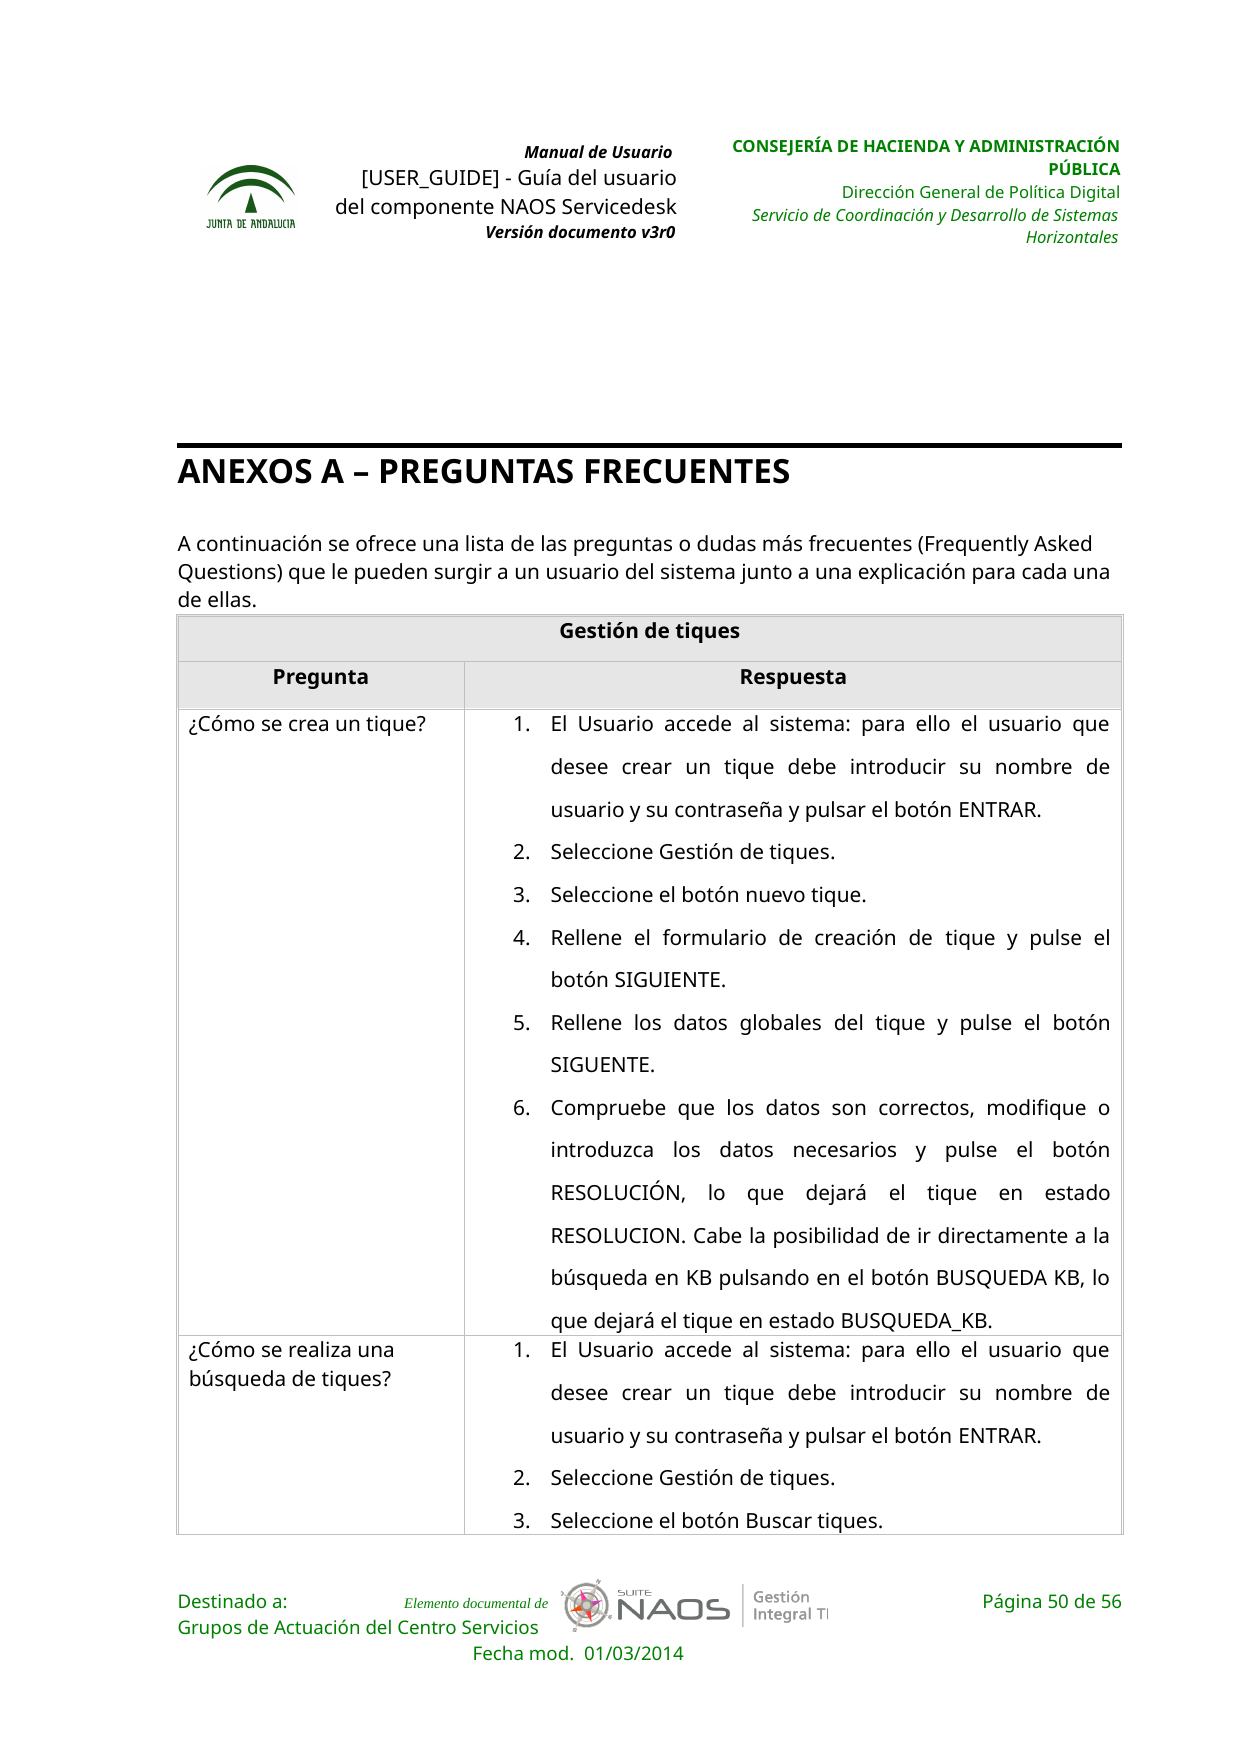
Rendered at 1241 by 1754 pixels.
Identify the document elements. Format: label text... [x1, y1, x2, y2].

table_cell ¿Cómo se realiza una búsqueda de tiques? [179, 1336, 464, 1534]
text A continuación se ofrece una lista de las preguntas o dudas más frecuentes (Frequently Asked Questions) que le pueden surgir a un usuario del sistema junto a una explicación para cada una de ellas. [177, 529, 1122, 614]
picture [560, 1579, 829, 1632]
table_cell El Usuario accede al sistema: para ello el usuario que desee crear un tique debe introducir su nombre de usuario y su contraseña y pulsar el botón ENTRAR. Seleccione Gestión de tiques. Seleccione el botón nuevo tique. Rellene el formulario de creación de tique y pulse el botón SIGUIENTE. Rellene los datos globales del tique y pulse el botón SIGUENTE. Compruebe que los datos son correctos, modifique o introduzca los datos necesarios y pulse el botón RESOLUCIÓN, lo que dejará el tique en estado RESOLUCION. Cabe la posibilidad de ir directamente a la búsqueda en KB pulsando en el botón BUSQUEDA KB, lo que dejará el tique en estado BUSQUEDA_KB. [465, 710, 1121, 1334]
table_cell Pregunta [179, 662, 464, 708]
table_header Gestión de tiques [179, 617, 1121, 661]
table_cell Respuesta [465, 662, 1121, 708]
picture [201, 165, 298, 232]
text Anexos A – Preguntas frecuentes [177, 448, 1122, 493]
table_cell ¿Cómo se crea un tique? [179, 710, 464, 1334]
table_cell El Usuario accede al sistema: para ello el usuario que desee crear un tique debe introducir su nombre de usuario y su contraseña y pulsar el botón ENTRAR. Seleccione Gestión de tiques. Seleccione el botón Buscar tiques. Rellene en el formulario los campos por los que le interese realizar la búsqueda, por ejemplo, si quisiera buscar los tiques en estado CIERRE_TEMPORAL, debería seleccionar éste en el combo Estado. Pulse el botón BUSCAR. NOTA: Si ya ha realizado una búsqueda previamente, antes de introducir algún dato, tendría que pulsar el botón LIMPIAR. [465, 1336, 1121, 1534]
